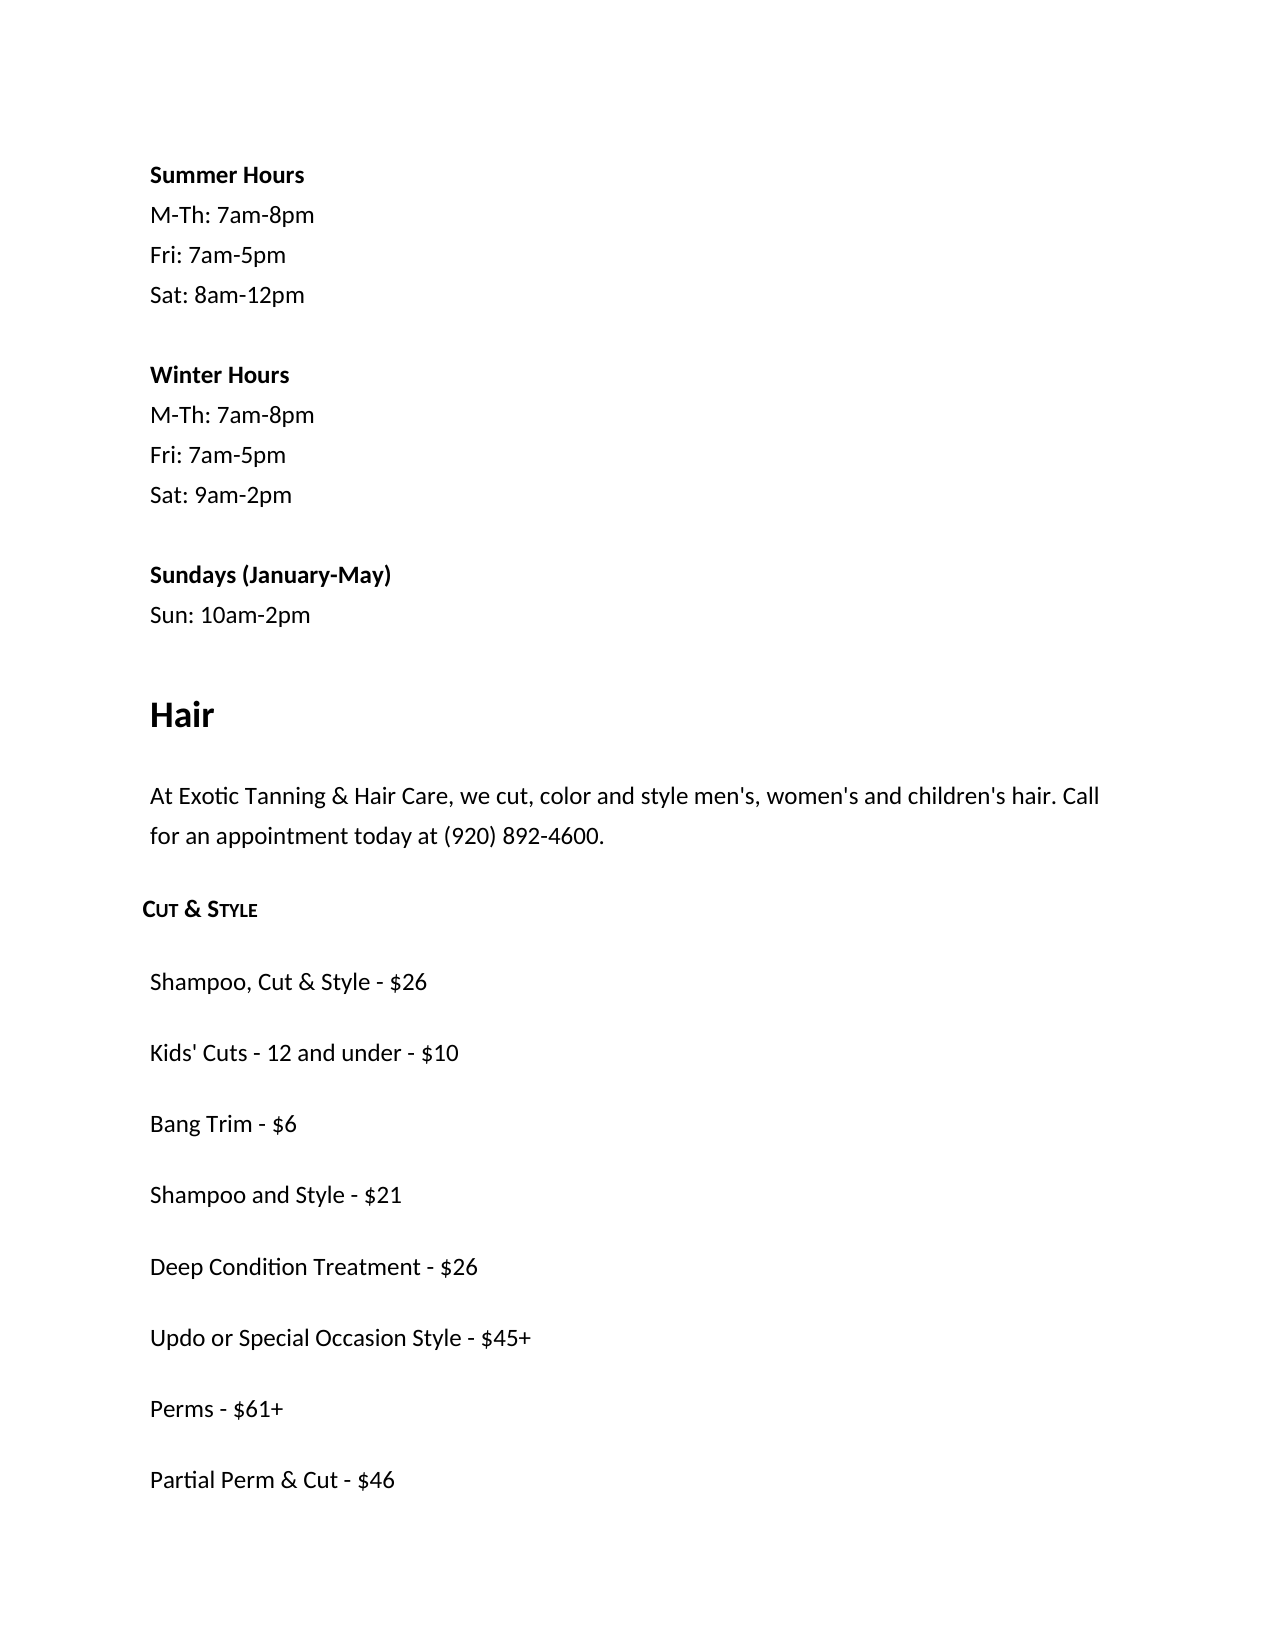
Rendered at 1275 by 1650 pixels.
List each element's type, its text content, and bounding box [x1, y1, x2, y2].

text Bang Trim - $6 [150, 1099, 1125, 1139]
text Shampoo, Cut & Style - $26 [150, 956, 1125, 996]
subtitle Cut & Style [142, 890, 1125, 924]
text Kids' Cuts - 12 and under - $10 [150, 1028, 1125, 1068]
text Hair [150, 691, 1125, 737]
text Summer Hours M-Th: 7am-8pm Fri: 7am-5pm Sat: 8am-12pm Winter Hours M-Th: 7am-8pm Fri: 7am-5pm Sat: 9am-2pm Sundays (January-May) Sun: 10am-2pm [150, 150, 1125, 630]
text Deep Condition Treatment - $26 [150, 1241, 1125, 1281]
text Shampoo and Style - $21 [150, 1170, 1125, 1210]
text Updo or Special Occasion Style - $45+ [150, 1313, 1125, 1353]
text Perms - $61+ [150, 1384, 1125, 1424]
text At Exotic Tanning & Hair Care, we cut, color and style men's, women's and children's hair. Call for an appointment today at (920) 892-4600. [150, 771, 1125, 851]
text Partial Perm & Cut - $46 [150, 1455, 1125, 1495]
